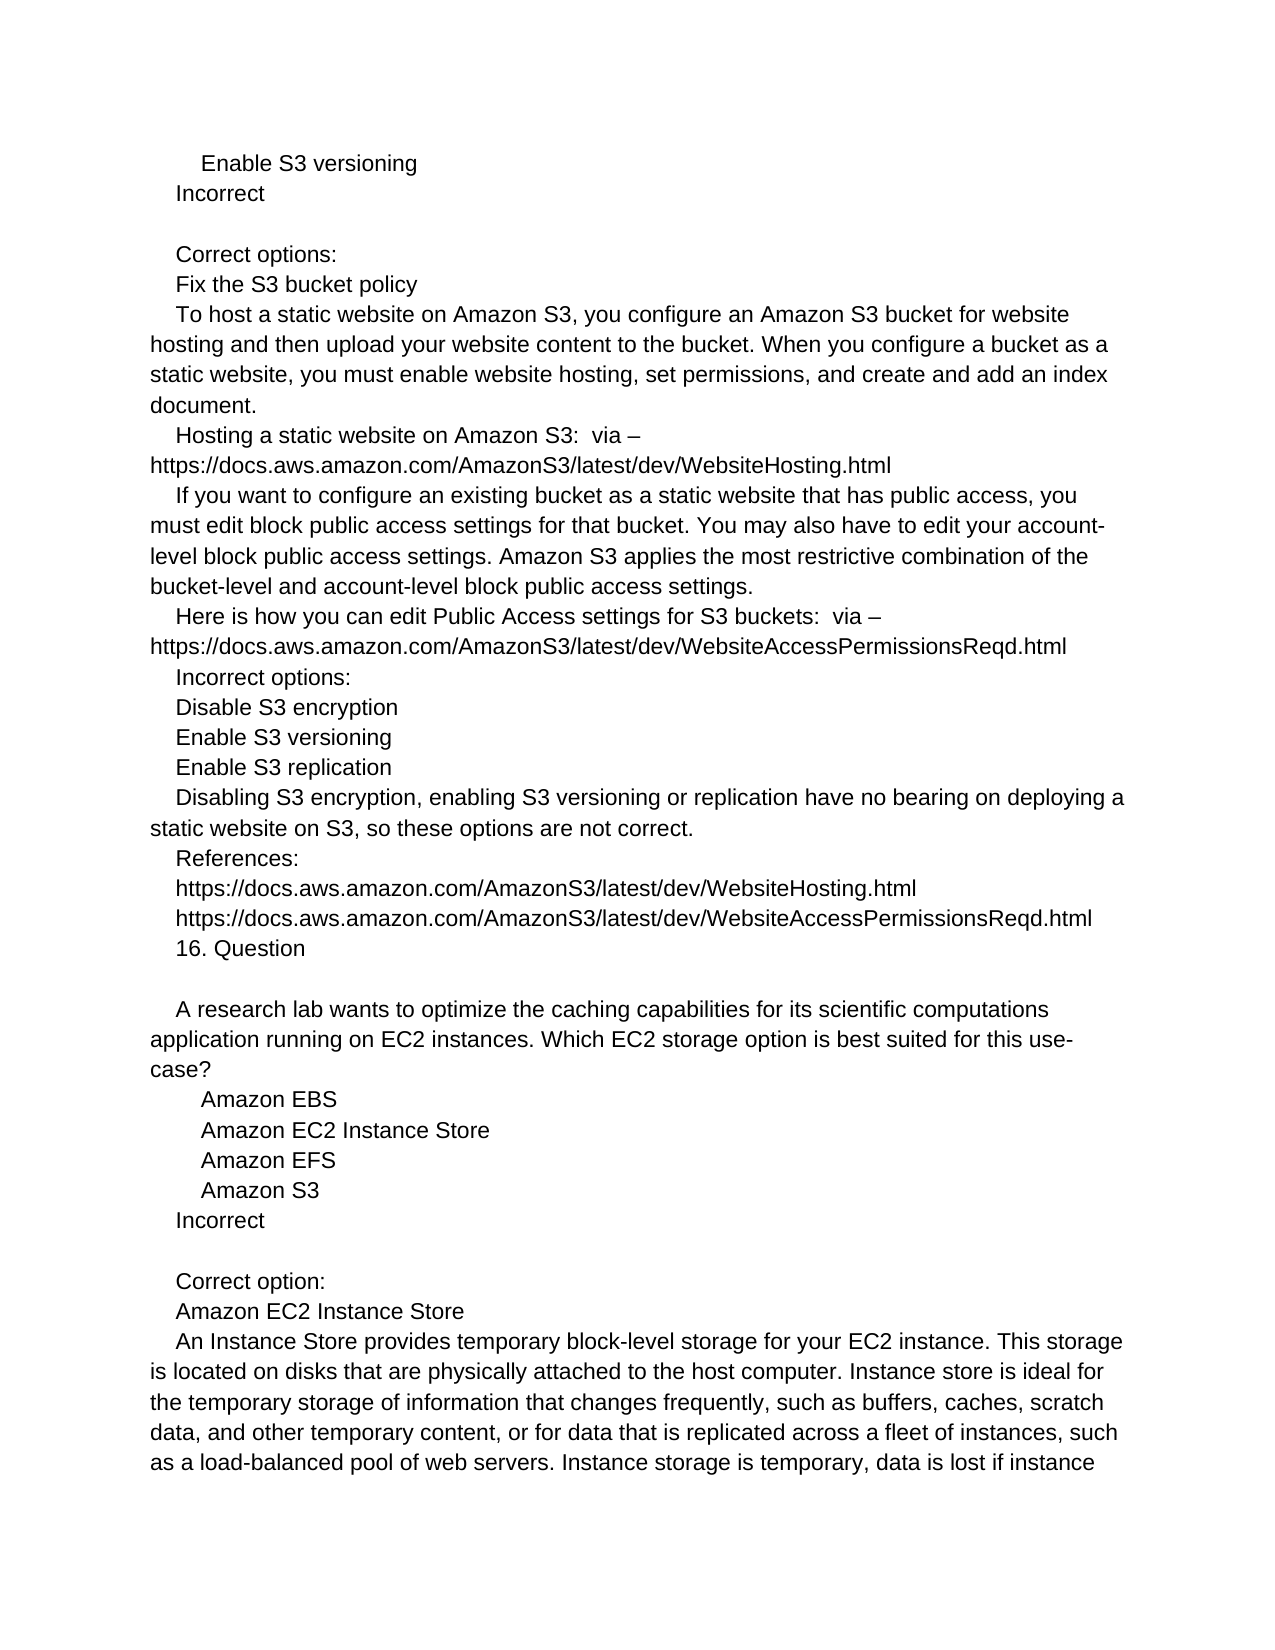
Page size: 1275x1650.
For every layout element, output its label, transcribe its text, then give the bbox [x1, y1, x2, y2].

text Enable S3 versioning [150, 724, 1125, 750]
text Correct option: [150, 1268, 1125, 1294]
text Here is how you can edit Public Access settings for S3 buckets: via – https://docs.aws.amazon.com/AmazonS3/latest/dev/WebsiteAccessPermissionsReqd.html [150, 603, 1125, 660]
text Enable S3 replication [150, 754, 1125, 781]
text References: [150, 845, 1125, 871]
text Incorrect [150, 1207, 1125, 1234]
text Incorrect [150, 180, 1125, 207]
text Amazon EFS [150, 1147, 1125, 1173]
text Disable S3 encryption [150, 694, 1125, 720]
text To host a static website on Amazon S3, you configure an Amazon S3 bucket for website hosting and then upload your website content to the bucket. When you configure a bucket as a static website, you must enable website hosting, set permissions, and create and add an index document. [150, 301, 1125, 418]
text Enable S3 versioning [150, 150, 1125, 176]
text Correct options: [150, 241, 1125, 267]
text Incorrect options: [150, 663, 1125, 690]
text https://docs.aws.amazon.com/AmazonS3/latest/dev/WebsiteAccessPermissionsReqd.html [150, 905, 1125, 932]
text Amazon EBS [150, 1086, 1125, 1113]
text Hosting a static website on Amazon S3: via – https://docs.aws.amazon.com/AmazonS3/latest/dev/WebsiteHosting.html [150, 422, 1125, 478]
text Amazon S3 [150, 1177, 1125, 1203]
text An Instance Store provides temporary block-level storage for your EC2 instance. This storage is located on disks that are physically attached to the host computer. Instance store is ideal for the temporary storage of information that changes frequently, such as buffers, caches, scratch data, and other temporary content, or for data that is replicated across a fleet of instances, such as a load-balanced pool of web servers. Instance storage is temporary, data is lost if instance [150, 1328, 1125, 1475]
text https://docs.aws.amazon.com/AmazonS3/latest/dev/WebsiteHosting.html [150, 875, 1125, 901]
text If you want to configure an existing bucket as a static website that has public access, you must edit block public access settings for that bucket. You may also have to edit your account-level block public access settings. Amazon S3 applies the most restrictive combination of the bucket-level and account-level block public access settings. [150, 482, 1125, 599]
text Disabling S3 encryption, enabling S3 versioning or replication have no bearing on deploying a static website on S3, so these options are not correct. [150, 784, 1125, 841]
text Amazon EC2 Instance Store [150, 1117, 1125, 1143]
text Fix the S3 bucket policy [150, 271, 1125, 297]
text 16. Question [150, 935, 1125, 962]
text A research lab wants to optimize the caching capabilities for its scientific computations application running on EC2 instances. Which EC2 storage option is best suited for this use-case? [150, 996, 1125, 1083]
text Amazon EC2 Instance Store [150, 1298, 1125, 1324]
